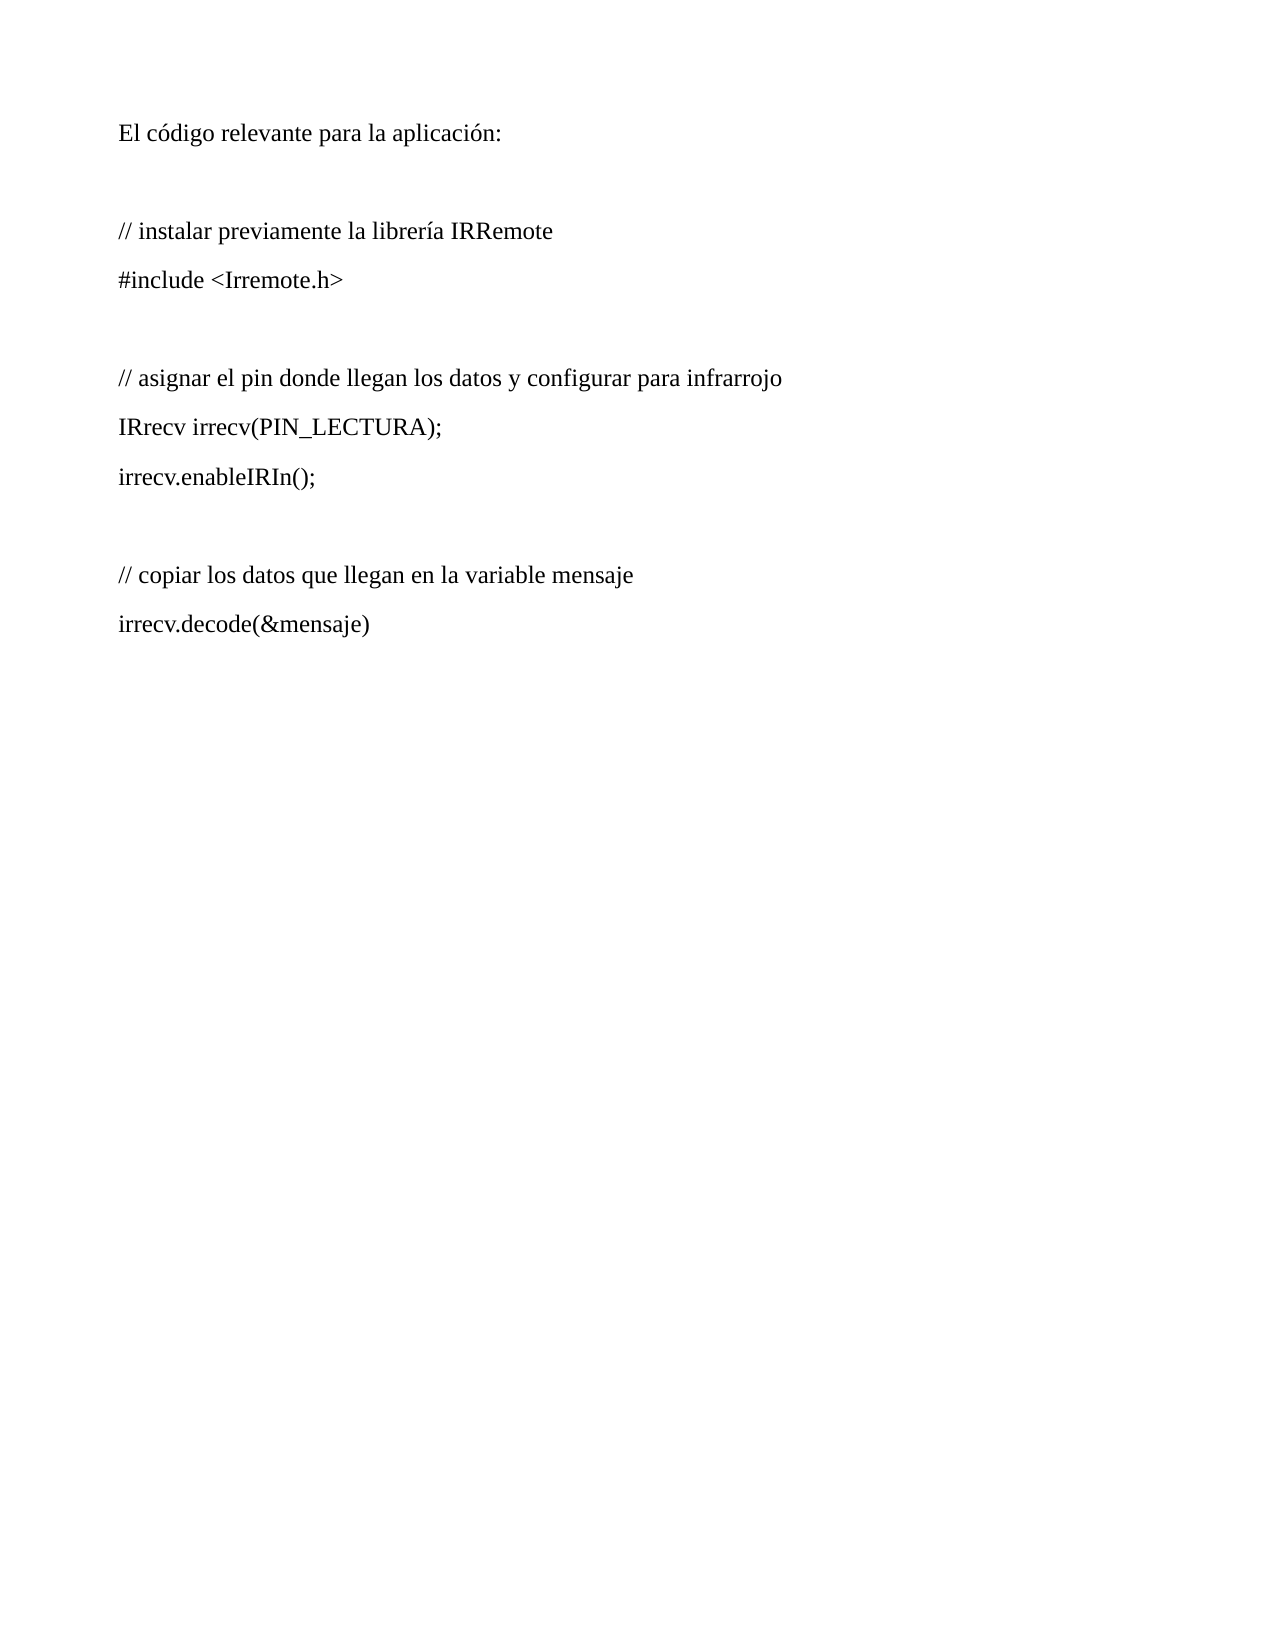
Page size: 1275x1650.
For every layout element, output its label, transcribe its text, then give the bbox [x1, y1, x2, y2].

text // copiar los datos que llegan en la variable mensaje [118, 560, 1157, 588]
text #include <Irremote.h> [118, 265, 1157, 294]
text // asignar el pin donde llegan los datos y configurar para infrarrojo [118, 363, 1157, 392]
text irrecv.decode(&mensaje) [118, 609, 1157, 637]
text IRrecv irrecv(PIN_LECTURA); [118, 412, 1157, 441]
text // instalar previamente la librería IRRemote [118, 216, 1157, 245]
text irrecv.enableIRIn(); [118, 462, 1157, 490]
text El código relevante para la aplicación: [118, 118, 1157, 147]
